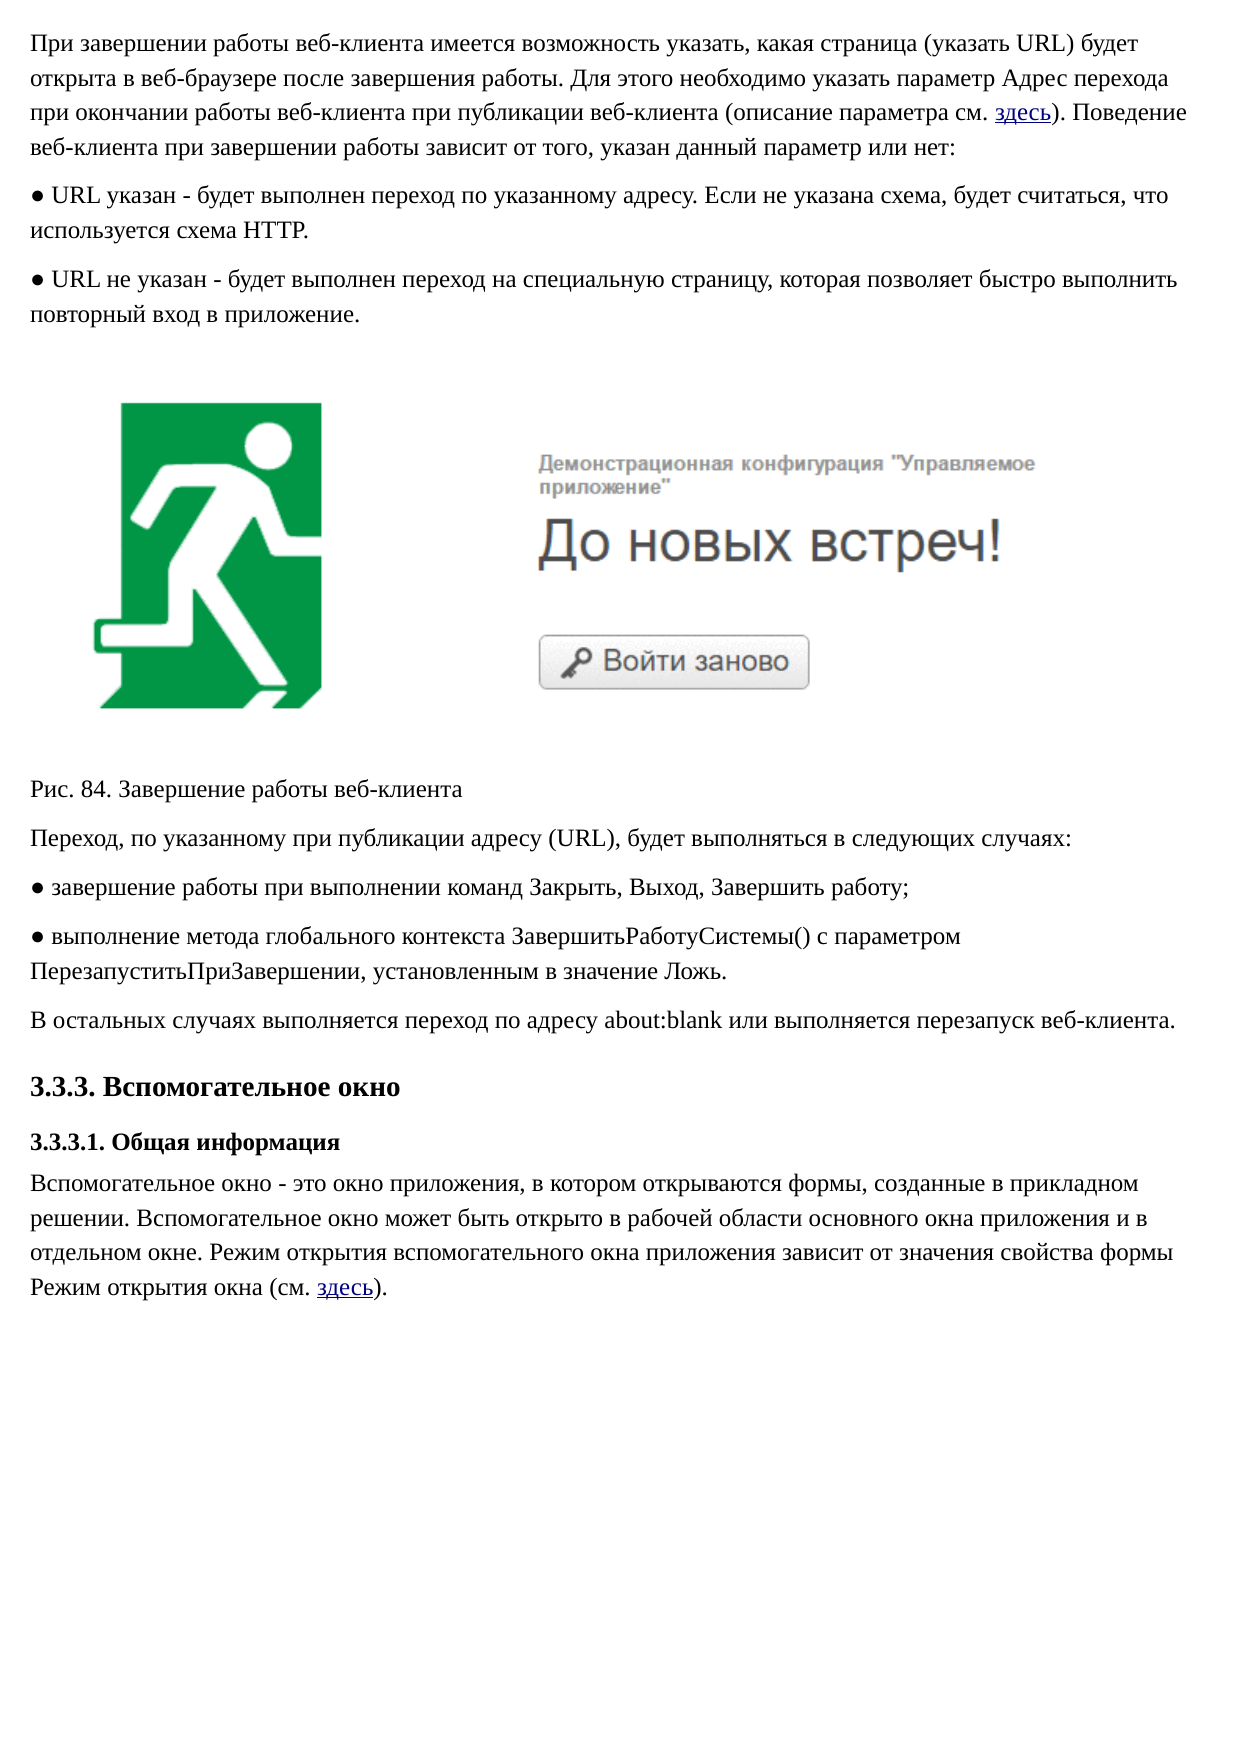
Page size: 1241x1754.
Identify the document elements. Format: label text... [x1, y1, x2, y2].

text Переход, по указанному при публикации адресу (URL), будет выполняться в следующих случаях: [30, 823, 1211, 852]
text ● завершение работы при выполнении команд Закрыть, Выход, Завершить работу; [30, 872, 1211, 901]
text Рис. 84. Завершение работы веб-клиента [30, 774, 1211, 803]
text При завершении работы веб-клиента имеется возможность указать, какая страница (указать URL) будет открыта в веб-браузере после завершения работы. Для этого необходимо указать параметр Адрес перехода при окончании работы веб-клиента при публикации веб-клиента (описание параметра см. здесь). Поведение веб-клиента при завершении работы зависит от того, указан данный параметр или нет: [30, 28, 1211, 160]
text ● выполнение метода глобального контекста ЗавершитьРаботуСистемы() с параметром ПерезапуститьПриЗавершении, установленным в значение Ложь. [30, 921, 1211, 985]
subtitle 3.3.3. Вспомогательное окно [30, 1069, 1211, 1102]
picture [29, 347, 1054, 754]
subtitle 3.3.3.1. Общая информация [30, 1127, 1211, 1156]
text Вспомогательное окно ‑ это окно приложения, в котором открываются формы, созданные в прикладном решении. Вспомогательное окно может быть открыто в рабочей области основного окна приложения и в отдельном окне. Режим открытия вспомогательного окна приложения зависит от значения свойства формы Режим открытия окна (см. здесь). [30, 1168, 1211, 1301]
text ● URL не указан ‑ будет выполнен переход на специальную страницу, которая позволяет быстро выполнить повторный вход в приложение. [30, 264, 1211, 327]
text ● URL указан ‑ будет выполнен переход по указанному адресу. Если не указана схема, будет считаться, что используется схема HTTP. [30, 181, 1211, 244]
text В остальных случаях выполняется переход по адресу about:blank или выполняется перезапуск веб-клиента. [30, 1005, 1211, 1034]
